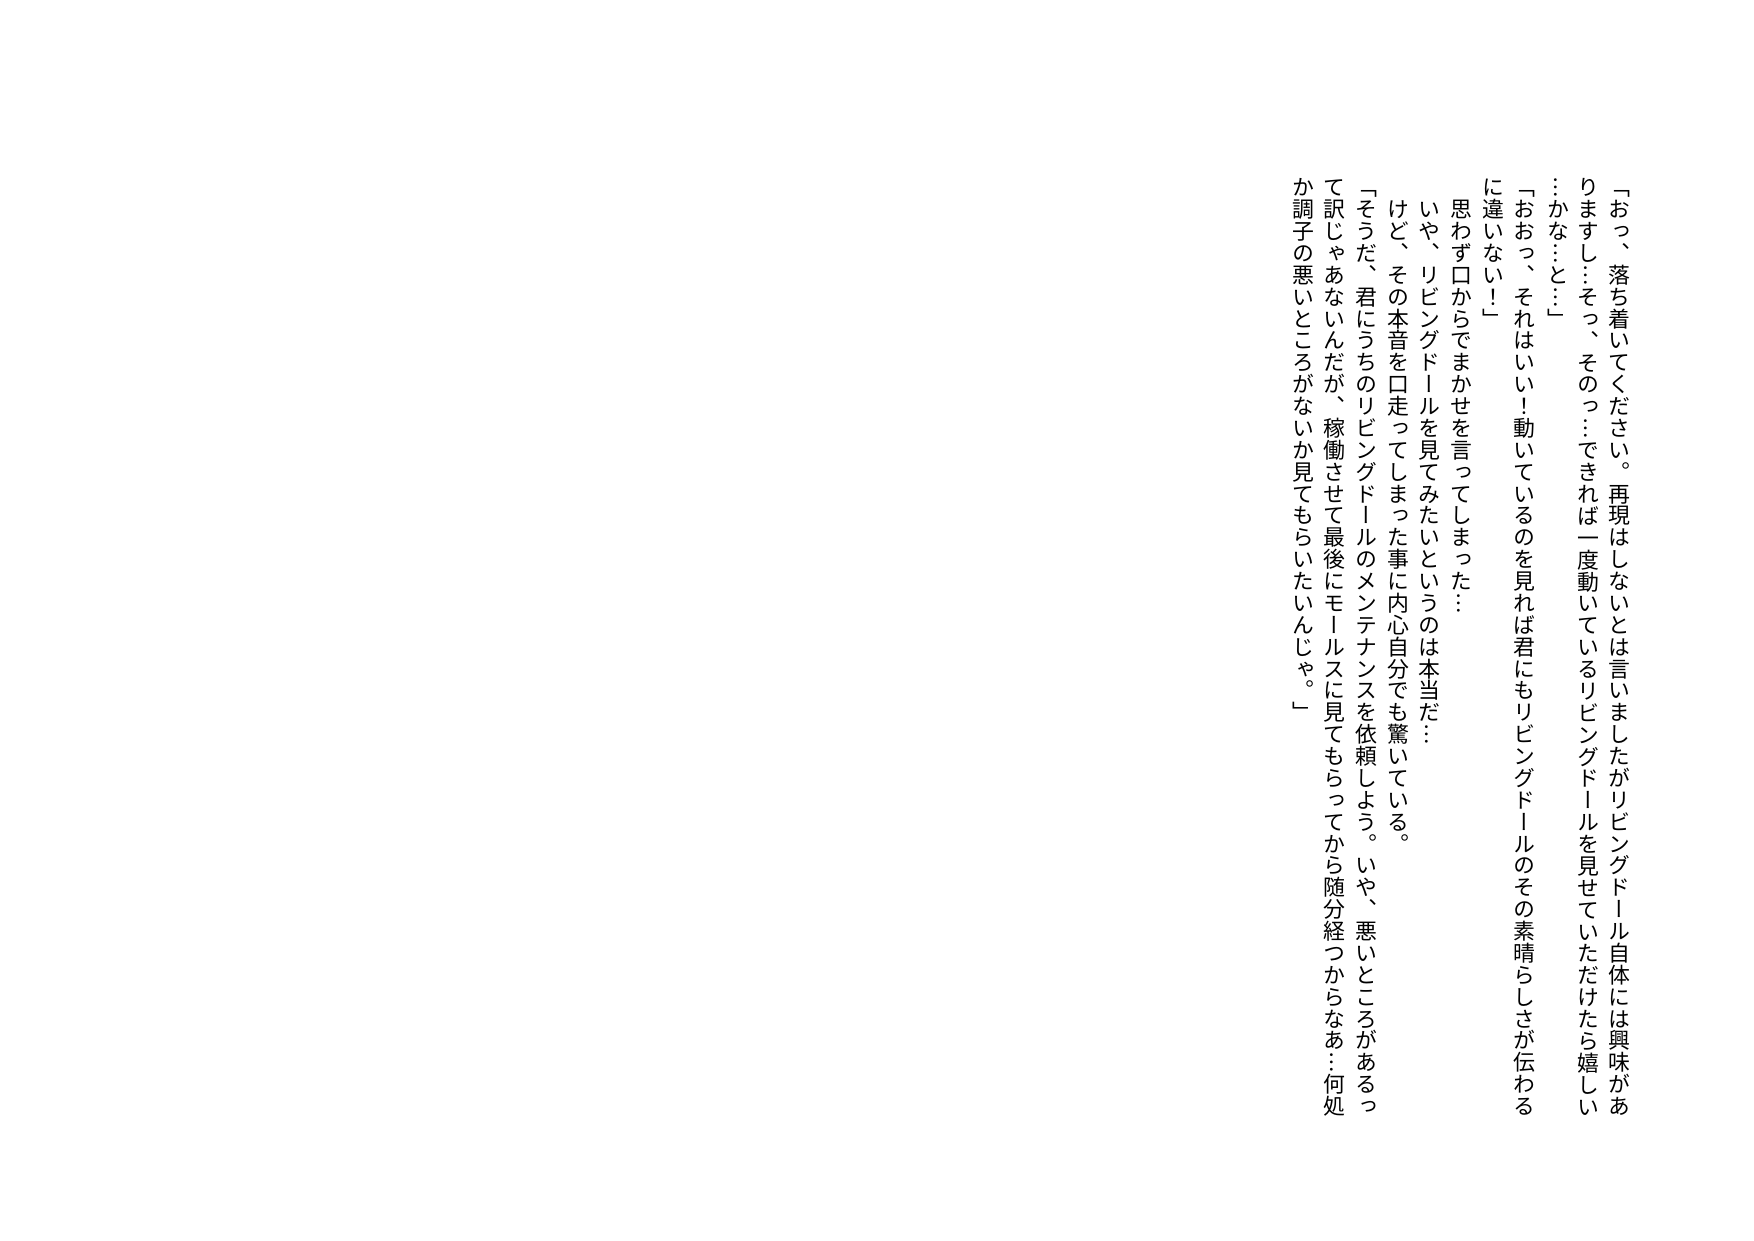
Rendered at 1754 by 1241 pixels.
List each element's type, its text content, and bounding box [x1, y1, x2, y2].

text 「そうだ、君にうちのリビングドールのメンテナンスを依頼しよう。いや、悪いところがあるって訳じゃあないんだが、稼働させて最後にモールスに見てもらってから随分経つからなあ…何処か調子の悪いところがないか見てもらいたいんじゃ。」 [1287, 176, 1382, 1122]
text 思わず口からでまかせを言ってしまった… [1446, 176, 1477, 1122]
text いや、リビングドールを見てみたいというのは本当だ… [1414, 176, 1446, 1122]
text 「おっ、落ち着いてください。再現はしないとは言いましたがリビングドール自体には興味がありますし…そっ、そのっ…できれば一度動いているリビングドールを見せていただけたら嬉しい…かな…と…」 [1541, 176, 1636, 1122]
text 「おおっ、それはいい！動いているのを見れば君にもリビングドールのその素晴らしさが伝わるに違いない！」 [1477, 176, 1541, 1122]
text けど、その本音を口走ってしまった事に内心自分でも驚いている。 [1382, 176, 1414, 1122]
